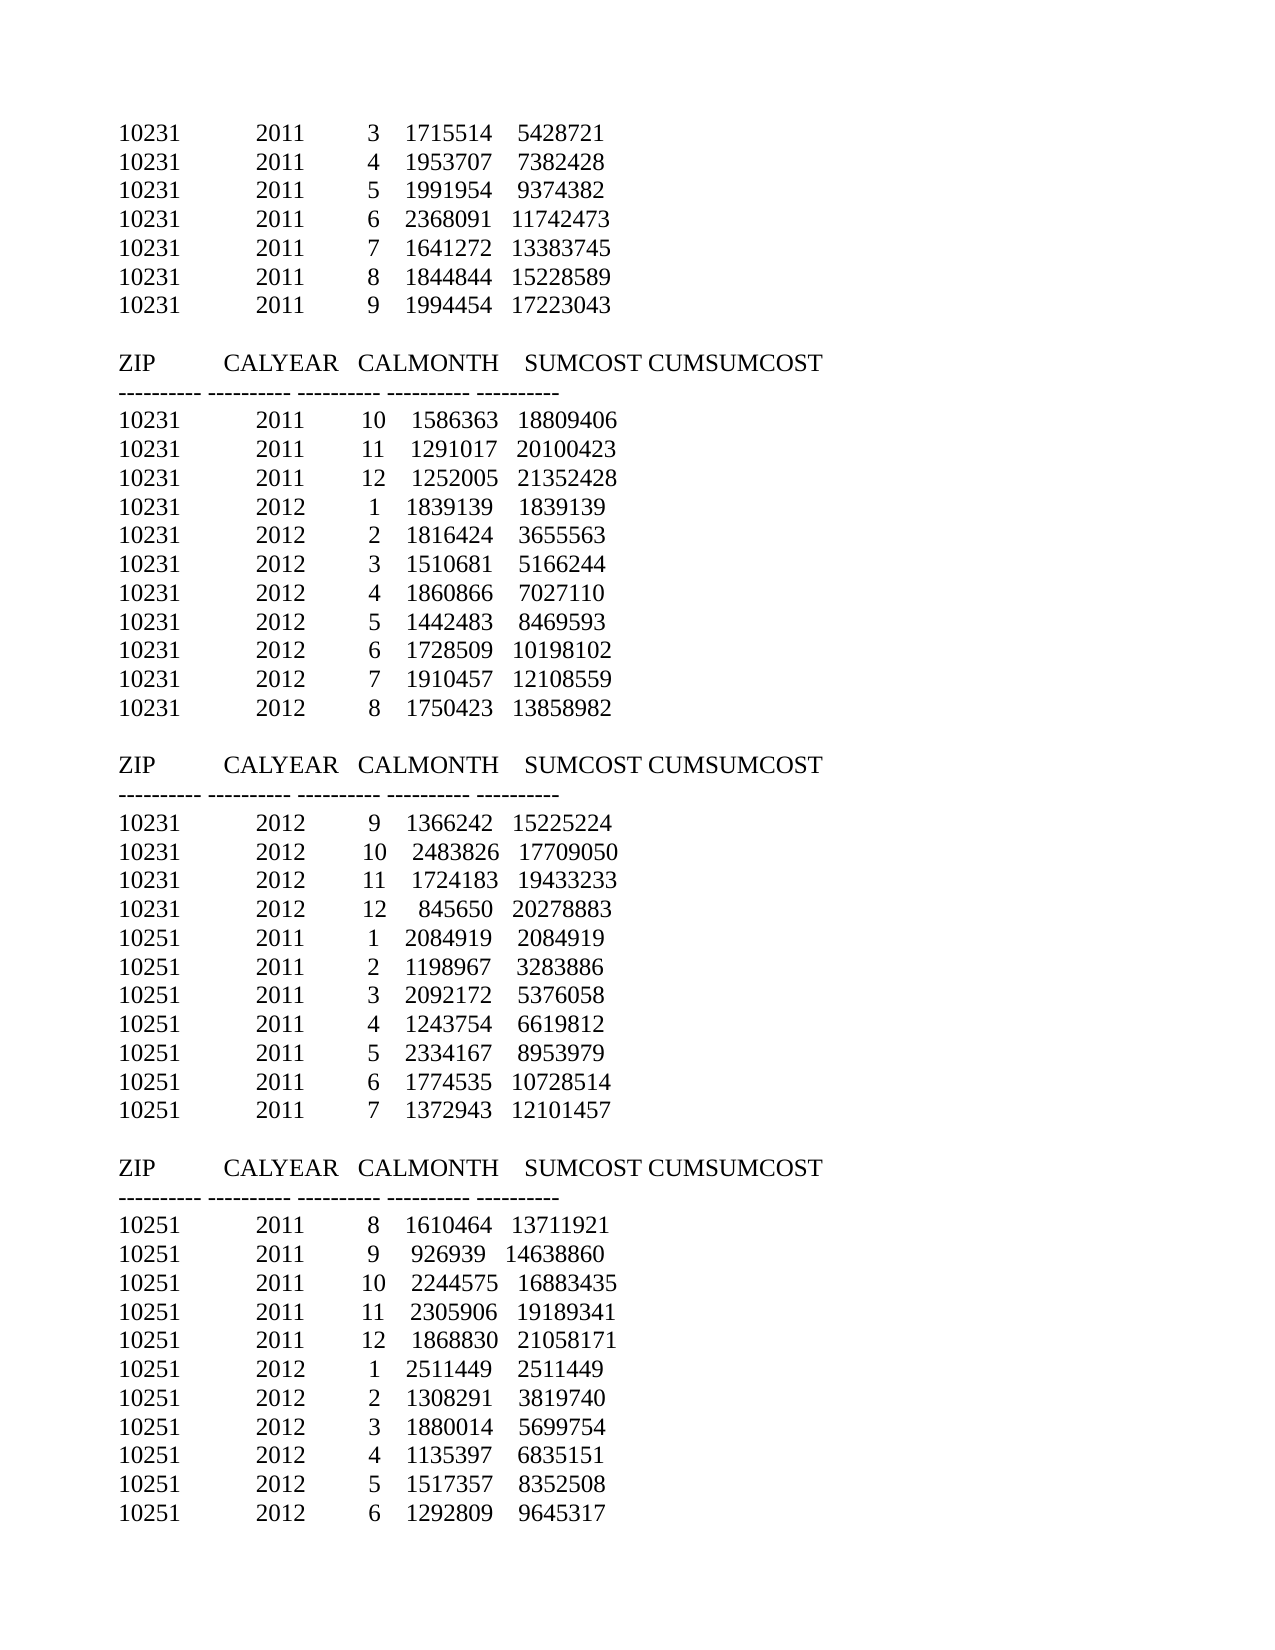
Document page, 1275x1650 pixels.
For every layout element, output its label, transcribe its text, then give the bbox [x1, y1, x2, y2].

text 10231 2011 8 1844844 15228589 [118, 262, 1157, 291]
text 10231 2012 7 1910457 12108559 [118, 664, 1157, 693]
text 10251 2011 4 1243754 6619812 [118, 1009, 1157, 1038]
text 10251 2011 3 2092172 5376058 [118, 981, 1157, 1009]
text 10231 2012 12 845650 20278883 [118, 894, 1157, 923]
text 10231 2011 7 1641272 13383745 [118, 233, 1157, 262]
text ZIP CALYEAR CALMONTH SUMCOST CUMSUMCOST [118, 751, 1157, 779]
text 10231 2012 11 1724183 19433233 [118, 866, 1157, 894]
text ---------- ---------- ---------- ---------- ---------- [118, 779, 1157, 808]
text 10251 2011 2 1198967 3283886 [118, 952, 1157, 981]
text 10231 2012 8 1750423 13858982 [118, 693, 1157, 722]
text 10251 2011 9 926939 14638860 [118, 1239, 1157, 1268]
text 10251 2011 1 2084919 2084919 [118, 923, 1157, 952]
text 10231 2011 12 1252005 21352428 [118, 463, 1157, 492]
text 10251 2011 12 1868830 21058171 [118, 1326, 1157, 1354]
text 10231 2011 4 1953707 7382428 [118, 147, 1157, 176]
text ZIP CALYEAR CALMONTH SUMCOST CUMSUMCOST [118, 348, 1157, 377]
text 10231 2012 1 1839139 1839139 [118, 492, 1157, 521]
text 10231 2012 4 1860866 7027110 [118, 578, 1157, 607]
text 10231 2011 10 1586363 18809406 [118, 406, 1157, 434]
text 10231 2011 9 1994454 17223043 [118, 291, 1157, 319]
text 10251 2011 5 2334167 8953979 [118, 1038, 1157, 1067]
text 10231 2011 6 2368091 11742473 [118, 204, 1157, 233]
text 10231 2012 2 1816424 3655563 [118, 521, 1157, 549]
text 10251 2011 11 2305906 19189341 [118, 1297, 1157, 1326]
text ---------- ---------- ---------- ---------- ---------- [118, 377, 1157, 406]
text 10251 2011 6 1774535 10728514 [118, 1067, 1157, 1096]
text 10251 2012 5 1517357 8352508 [118, 1469, 1157, 1498]
text ---------- ---------- ---------- ---------- ---------- [118, 1182, 1157, 1211]
text 10251 2011 8 1610464 13711921 [118, 1211, 1157, 1239]
text 10231 2011 11 1291017 20100423 [118, 434, 1157, 463]
text 10251 2012 3 1880014 5699754 [118, 1412, 1157, 1441]
text ZIP CALYEAR CALMONTH SUMCOST CUMSUMCOST [118, 1153, 1157, 1182]
text 10231 2012 6 1728509 10198102 [118, 636, 1157, 664]
text 10231 2012 10 2483826 17709050 [118, 837, 1157, 866]
text 10251 2011 7 1372943 12101457 [118, 1096, 1157, 1124]
text 10251 2012 4 1135397 6835151 [118, 1441, 1157, 1469]
text 10231 2011 5 1991954 9374382 [118, 176, 1157, 204]
text 10231 2012 9 1366242 15225224 [118, 808, 1157, 837]
text 10251 2012 6 1292809 9645317 [118, 1498, 1157, 1527]
text 10251 2012 2 1308291 3819740 [118, 1383, 1157, 1412]
text 10251 2011 10 2244575 16883435 [118, 1268, 1157, 1297]
text 10231 2011 3 1715514 5428721 [118, 118, 1157, 147]
text 10231 2012 5 1442483 8469593 [118, 607, 1157, 636]
text 10251 2012 1 2511449 2511449 [118, 1354, 1157, 1383]
text 10231 2012 3 1510681 5166244 [118, 549, 1157, 578]
